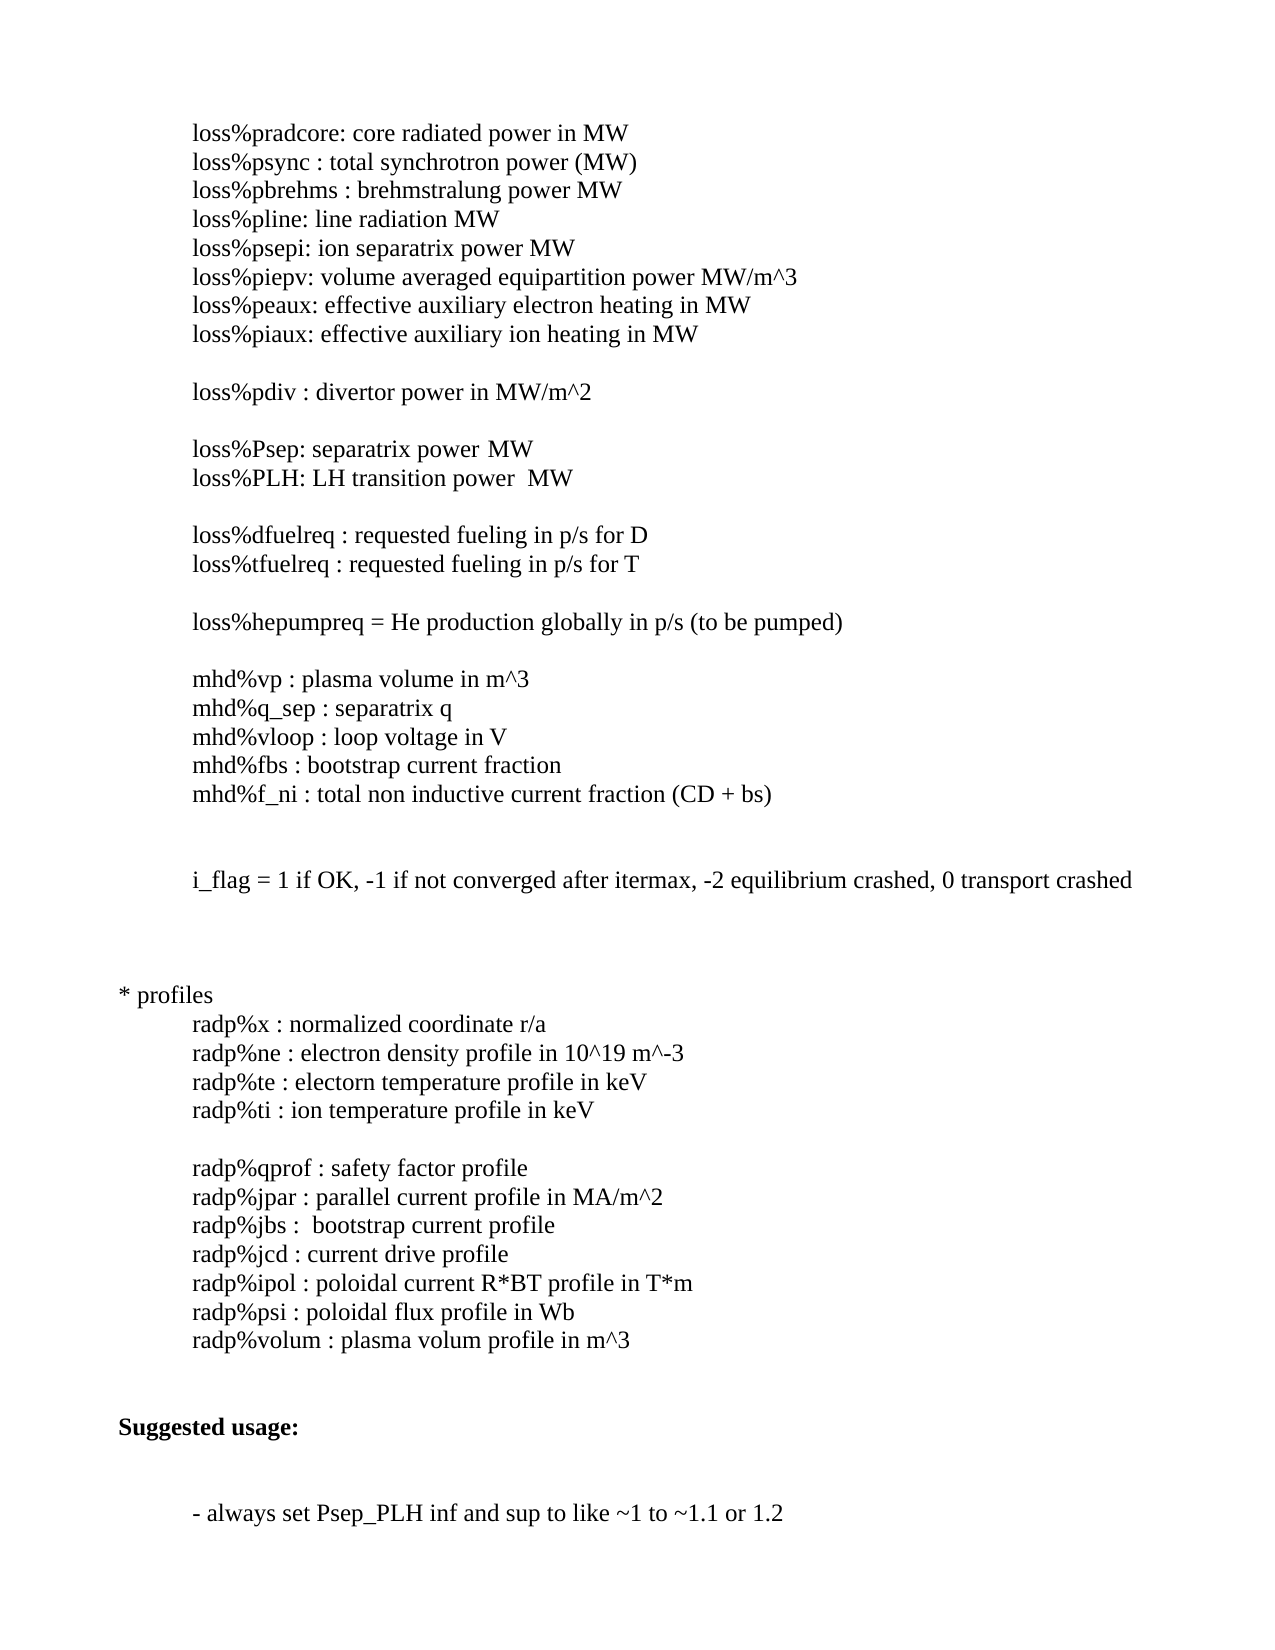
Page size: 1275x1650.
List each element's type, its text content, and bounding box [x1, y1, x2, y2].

text loss%peaux: effective auxiliary electron heating in MW [118, 291, 1157, 319]
text Suggested usage: [118, 1412, 1157, 1441]
text i_flag = 1 if OK, -1 if not converged after itermax, -2 equilibrium crashed, 0 transport crashed [118, 866, 1157, 894]
text loss%psync : total synchrotron power (MW) [118, 147, 1157, 176]
text loss%psepi: ion separatrix power MW [118, 233, 1157, 262]
text mhd%q_sep : separatrix q [118, 693, 1157, 722]
text loss%pradcore: core radiated power in MW [118, 118, 1157, 147]
text radp%psi : poloidal flux profile in Wb [118, 1297, 1157, 1326]
text loss%pdiv : divertor power in MW/m^2 [118, 377, 1157, 406]
text radp%x : normalized coordinate r/a [118, 1009, 1157, 1038]
text radp%ne : electron density profile in 10^19 m^-3 [118, 1038, 1157, 1067]
text loss%Psep: separatrix power MW [118, 434, 1157, 463]
text loss%tfuelreq : requested fueling in p/s for T [118, 549, 1157, 578]
text mhd%fbs : bootstrap current fraction [118, 751, 1157, 779]
text loss%piaux: effective auxiliary ion heating in MW [118, 319, 1157, 348]
text radp%jpar : parallel current profile in MA/m^2 [118, 1182, 1157, 1211]
text radp%ipol : poloidal current R*BT profile in T*m [118, 1268, 1157, 1297]
text loss%PLH: LH transition power MW [118, 463, 1157, 492]
text loss%piepv: volume averaged equipartition power MW/m^3 [118, 262, 1157, 291]
text radp%jcd : current drive profile [118, 1239, 1157, 1268]
text mhd%vloop : loop voltage in V [118, 722, 1157, 751]
text loss%pbrehms : brehmstralung power MW [118, 176, 1157, 204]
text radp%qprof : safety factor profile [118, 1153, 1157, 1182]
text * profiles [118, 981, 1157, 1009]
text radp%te : electorn temperature profile in keV [118, 1067, 1157, 1096]
text radp%ti : ion temperature profile in keV [118, 1096, 1157, 1124]
text mhd%vp : plasma volume in m^3 [118, 664, 1157, 693]
text mhd%f_ni : total non inductive current fraction (CD + bs) [118, 779, 1157, 808]
text loss%dfuelreq : requested fueling in p/s for D [118, 521, 1157, 549]
text - always set Psep_PLH inf and sup to like ~1 to ~1.1 or 1.2 [118, 1498, 1157, 1527]
text radp%volum : plasma volum profile in m^3 [118, 1326, 1157, 1354]
text loss%pline: line radiation MW [118, 204, 1157, 233]
text loss%hepumpreq = He production globally in p/s (to be pumped) [118, 607, 1157, 636]
text radp%jbs : bootstrap current profile [118, 1211, 1157, 1239]
